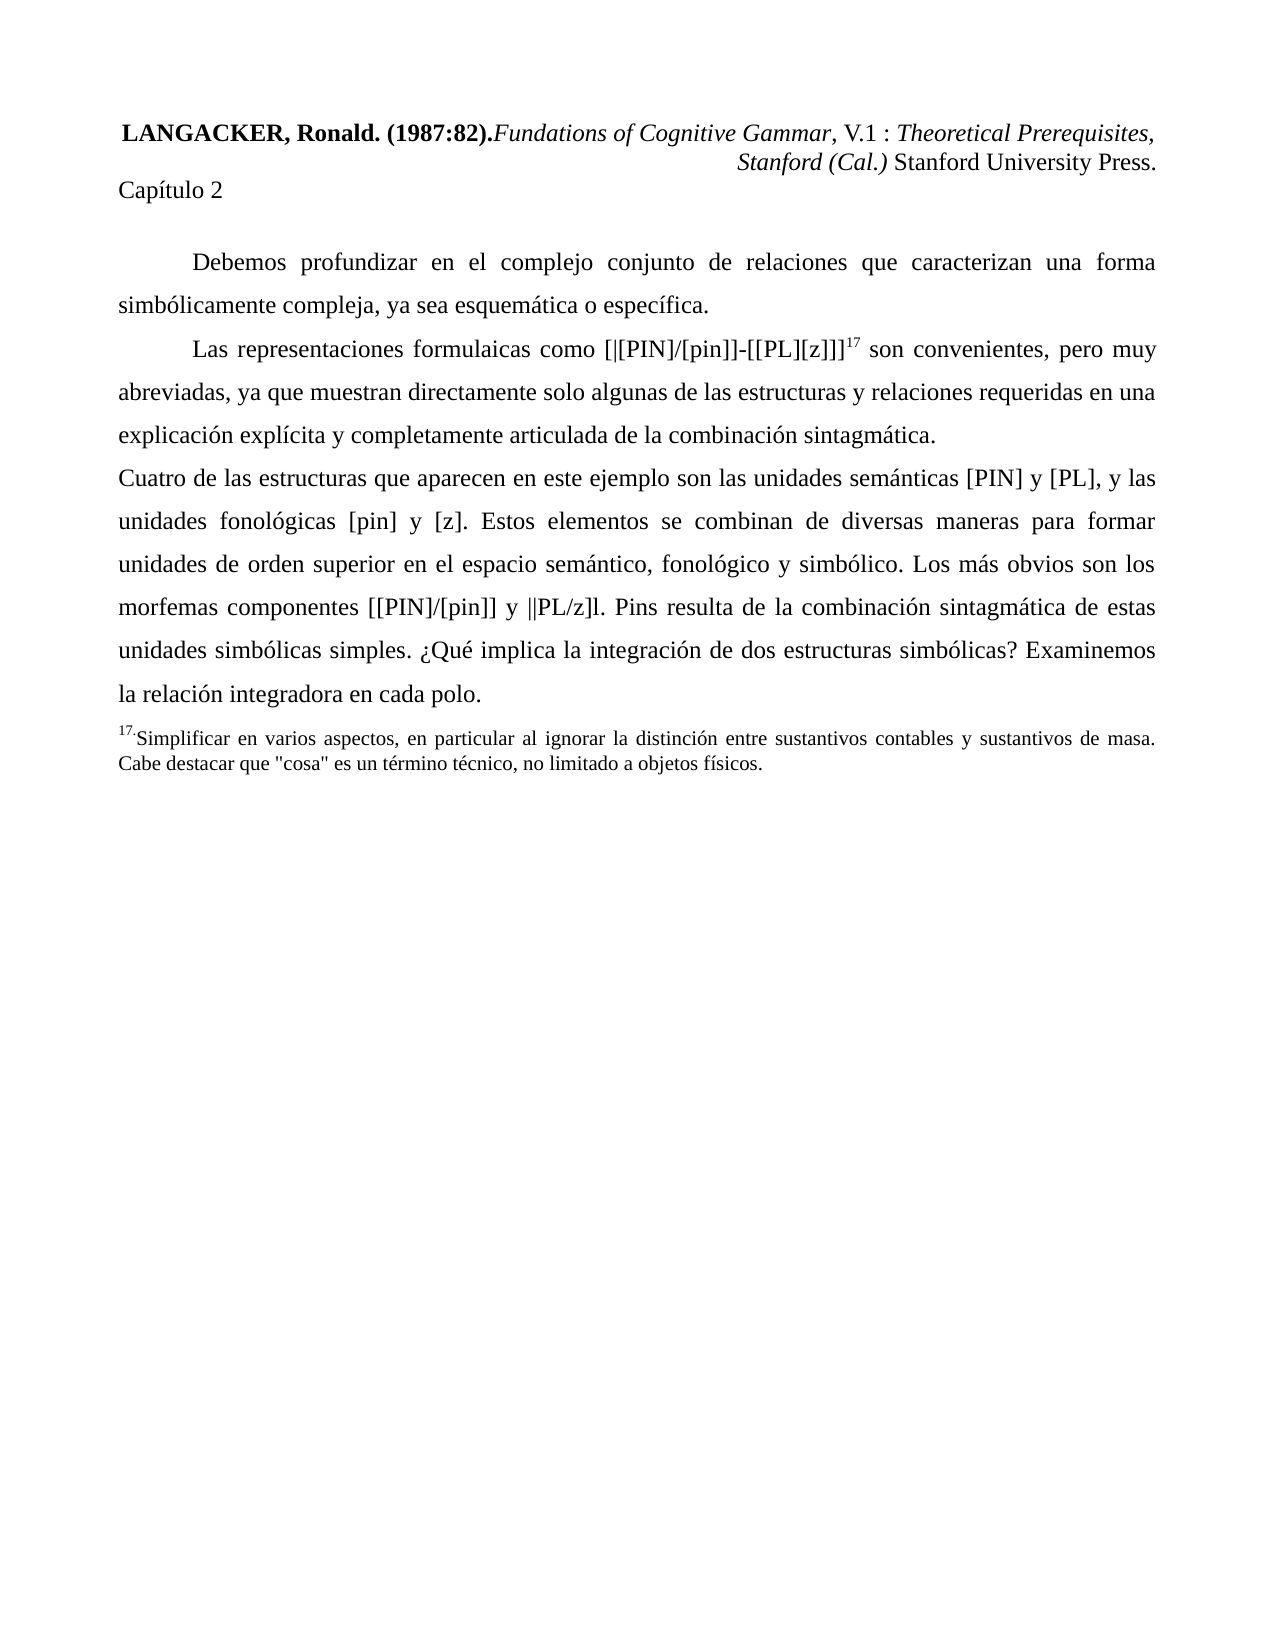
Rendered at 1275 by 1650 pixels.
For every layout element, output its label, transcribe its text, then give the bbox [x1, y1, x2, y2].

text Cuatro de las estructuras que aparecen en este ejemplo son las unidades semánticas [PIN] y [PL], y las unidades fonológicas [pin] y [z]. Estos elementos se combinan de diversas maneras para formar unidades de orden superior en el espacio semántico, fonológico y simbólico. Los más obvios son los morfemas componentes [[PIN]/[pin]] y ||PL/z]l. Pins resulta de la combinación sintagmática de estas unidades simbólicas simples. ¿Qué implica la integración de dos estructuras simbólicas? Examinemos la relación integradora en cada polo. [118, 463, 1157, 707]
text Las representaciones formulaicas como [|[PIN]/[pin]]-[[PL][z]]]17 son ​​convenientes, pero muy abreviadas, ya que muestran directamente solo algunas de las estructuras y relaciones requeridas en una explicación explícita y completamente articulada de la combinación sintagmática. [118, 334, 1157, 449]
text 17.Simplificar en varios aspectos, en particular al ignorar la distinción entre sustantivos contables y sustantivos de masa. Cabe destacar que "cosa" es un término técnico, no limitado a objetos físicos. [118, 722, 1157, 775]
text LANGACKER, Ronald. (1987:82).Fundations of Cognitive Gammar, V.1 : Theoretical Prerequisites, Stanford (Cal.) Stanford University Press. [118, 118, 1157, 176]
text Capítulo 2 [118, 176, 1157, 204]
text Debemos profundizar en el complejo conjunto de relaciones que caracterizan una forma simbólicamente compleja, ya sea esquemática o específica. [118, 247, 1157, 319]
